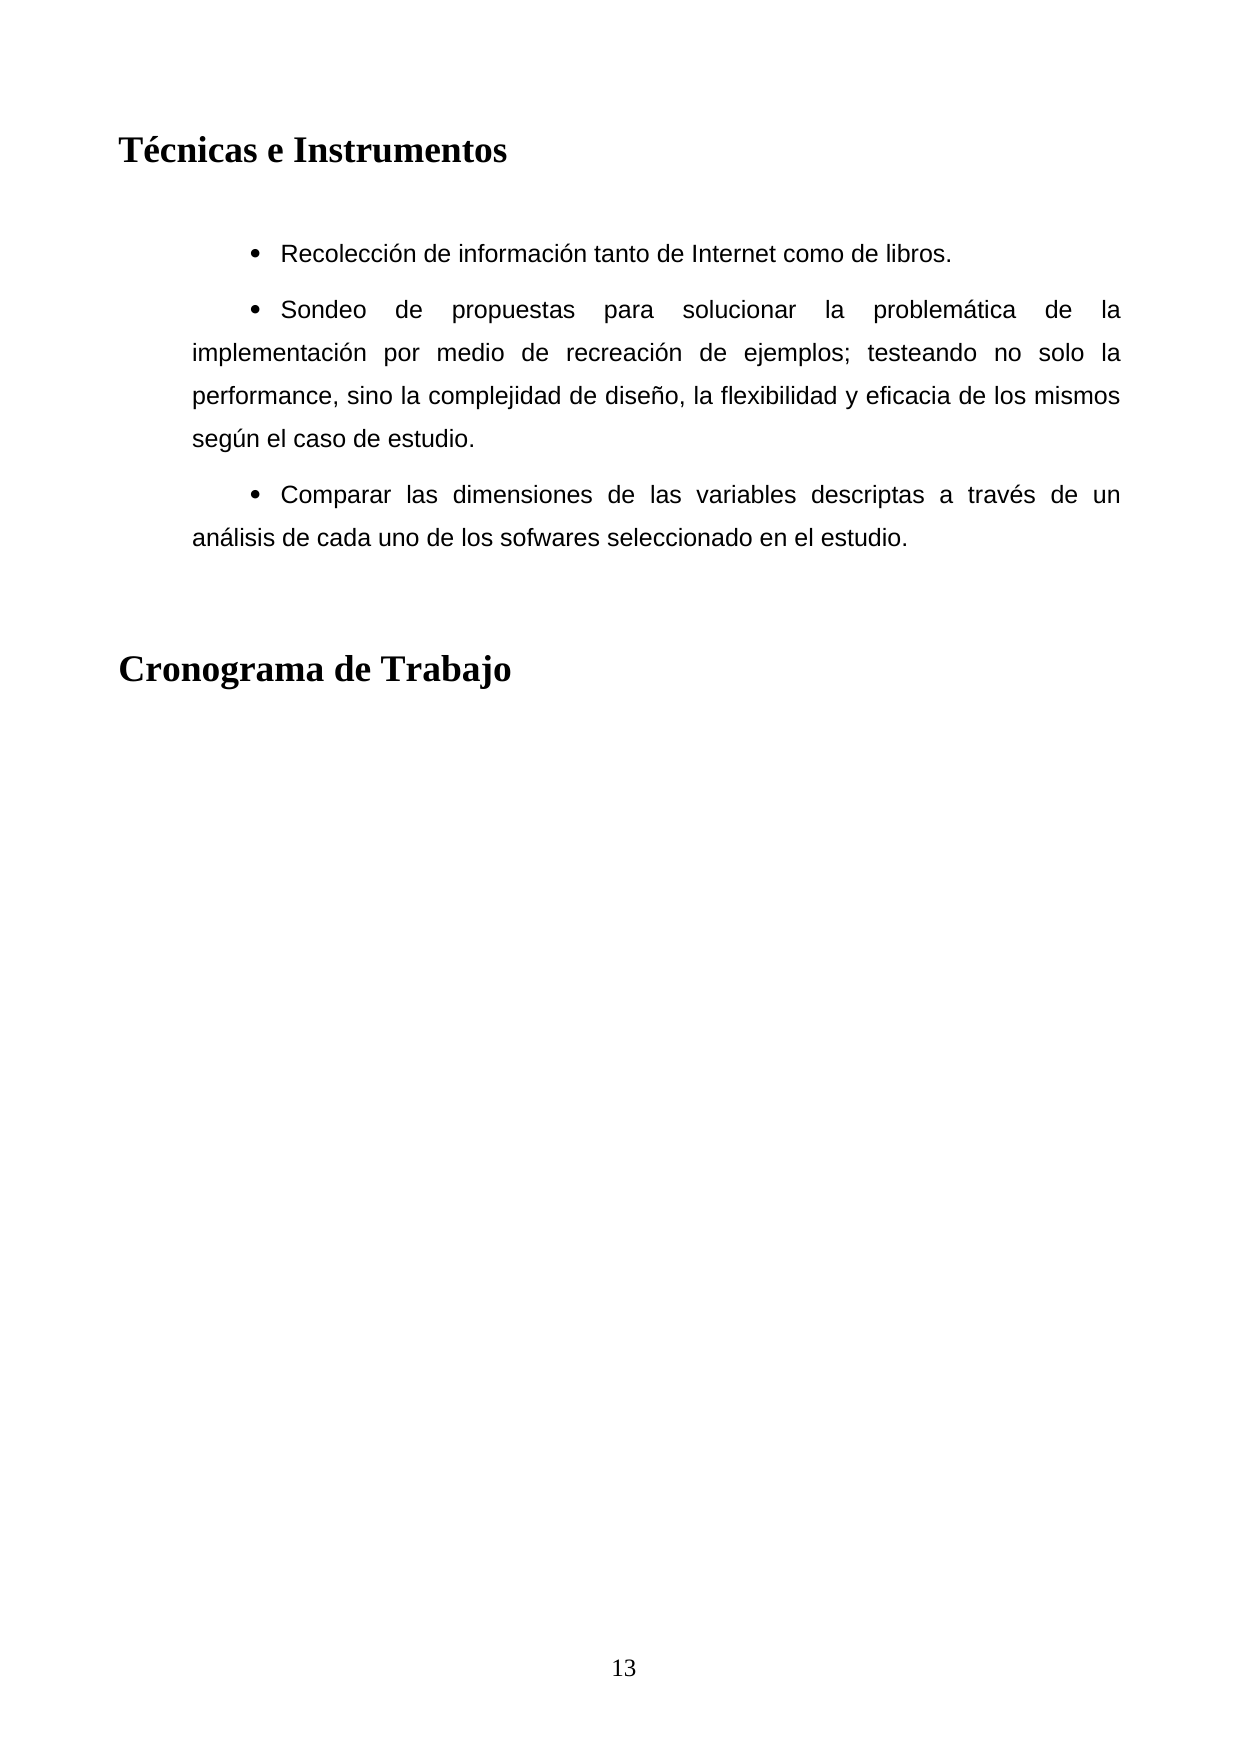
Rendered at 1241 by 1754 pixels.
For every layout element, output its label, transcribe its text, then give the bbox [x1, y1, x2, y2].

list Recolección de información tanto de Internet como de libros. [162, 239, 1122, 268]
list Sondeo de propuestas para solucionar la problemática de la implementación por medio de recreación de ejemplos; testeando no solo la performance, sino la complejidad de diseño, la flexibilidad y eficacia de los mismos según el caso de estudio. [162, 294, 1122, 453]
subtitle Cronograma de Trabajo [118, 647, 1122, 690]
subtitle Técnicas e Instrumentos [118, 128, 1122, 171]
list Comparar las dimensiones de las variables descriptas a través de un análisis de cada uno de los sofwares seleccionado en el estudio. [162, 480, 1122, 552]
